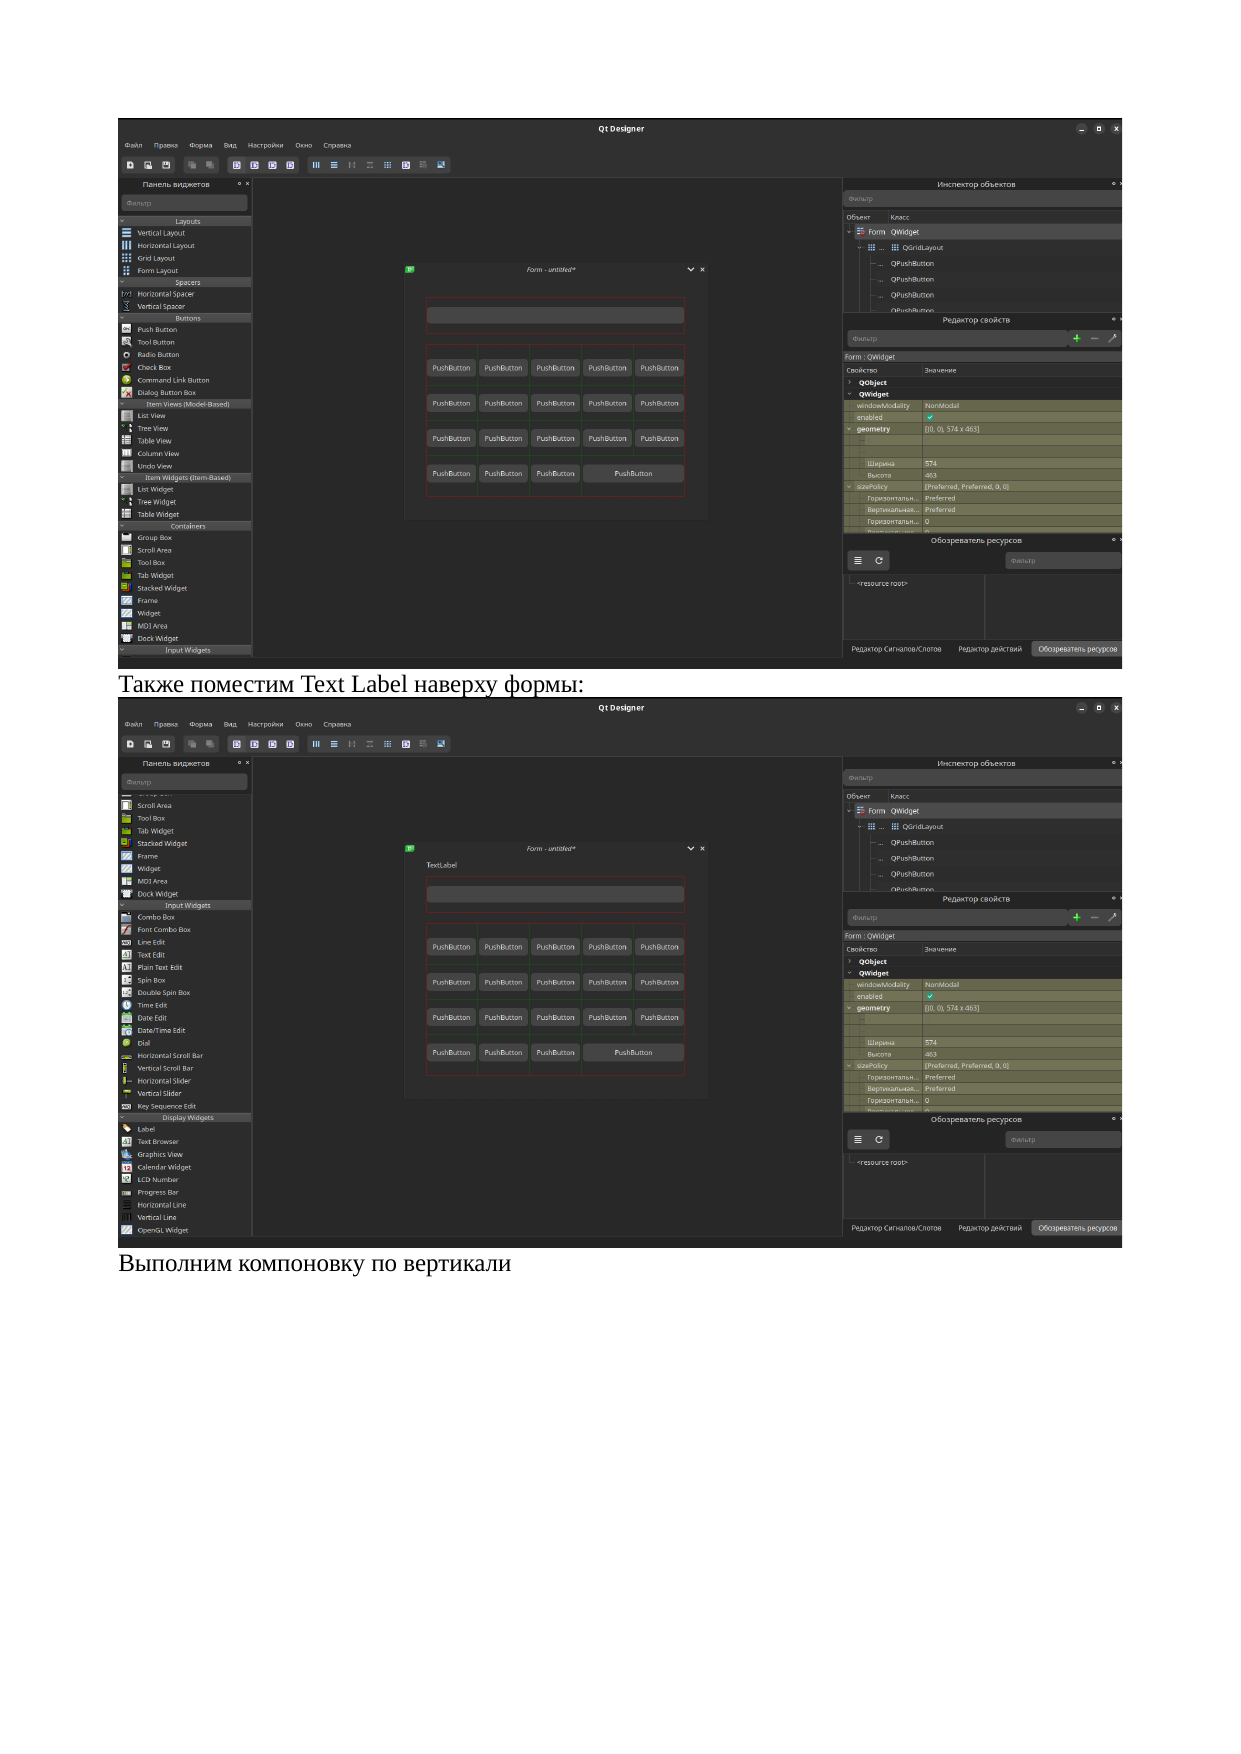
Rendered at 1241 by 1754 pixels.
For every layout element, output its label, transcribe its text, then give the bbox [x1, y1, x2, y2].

text Выполним компоновку по вертикали [118, 1248, 1122, 1277]
picture [118, 697, 1123, 1248]
text Также поместим Text Label наверху формы: [118, 669, 1122, 697]
picture [118, 118, 1123, 669]
